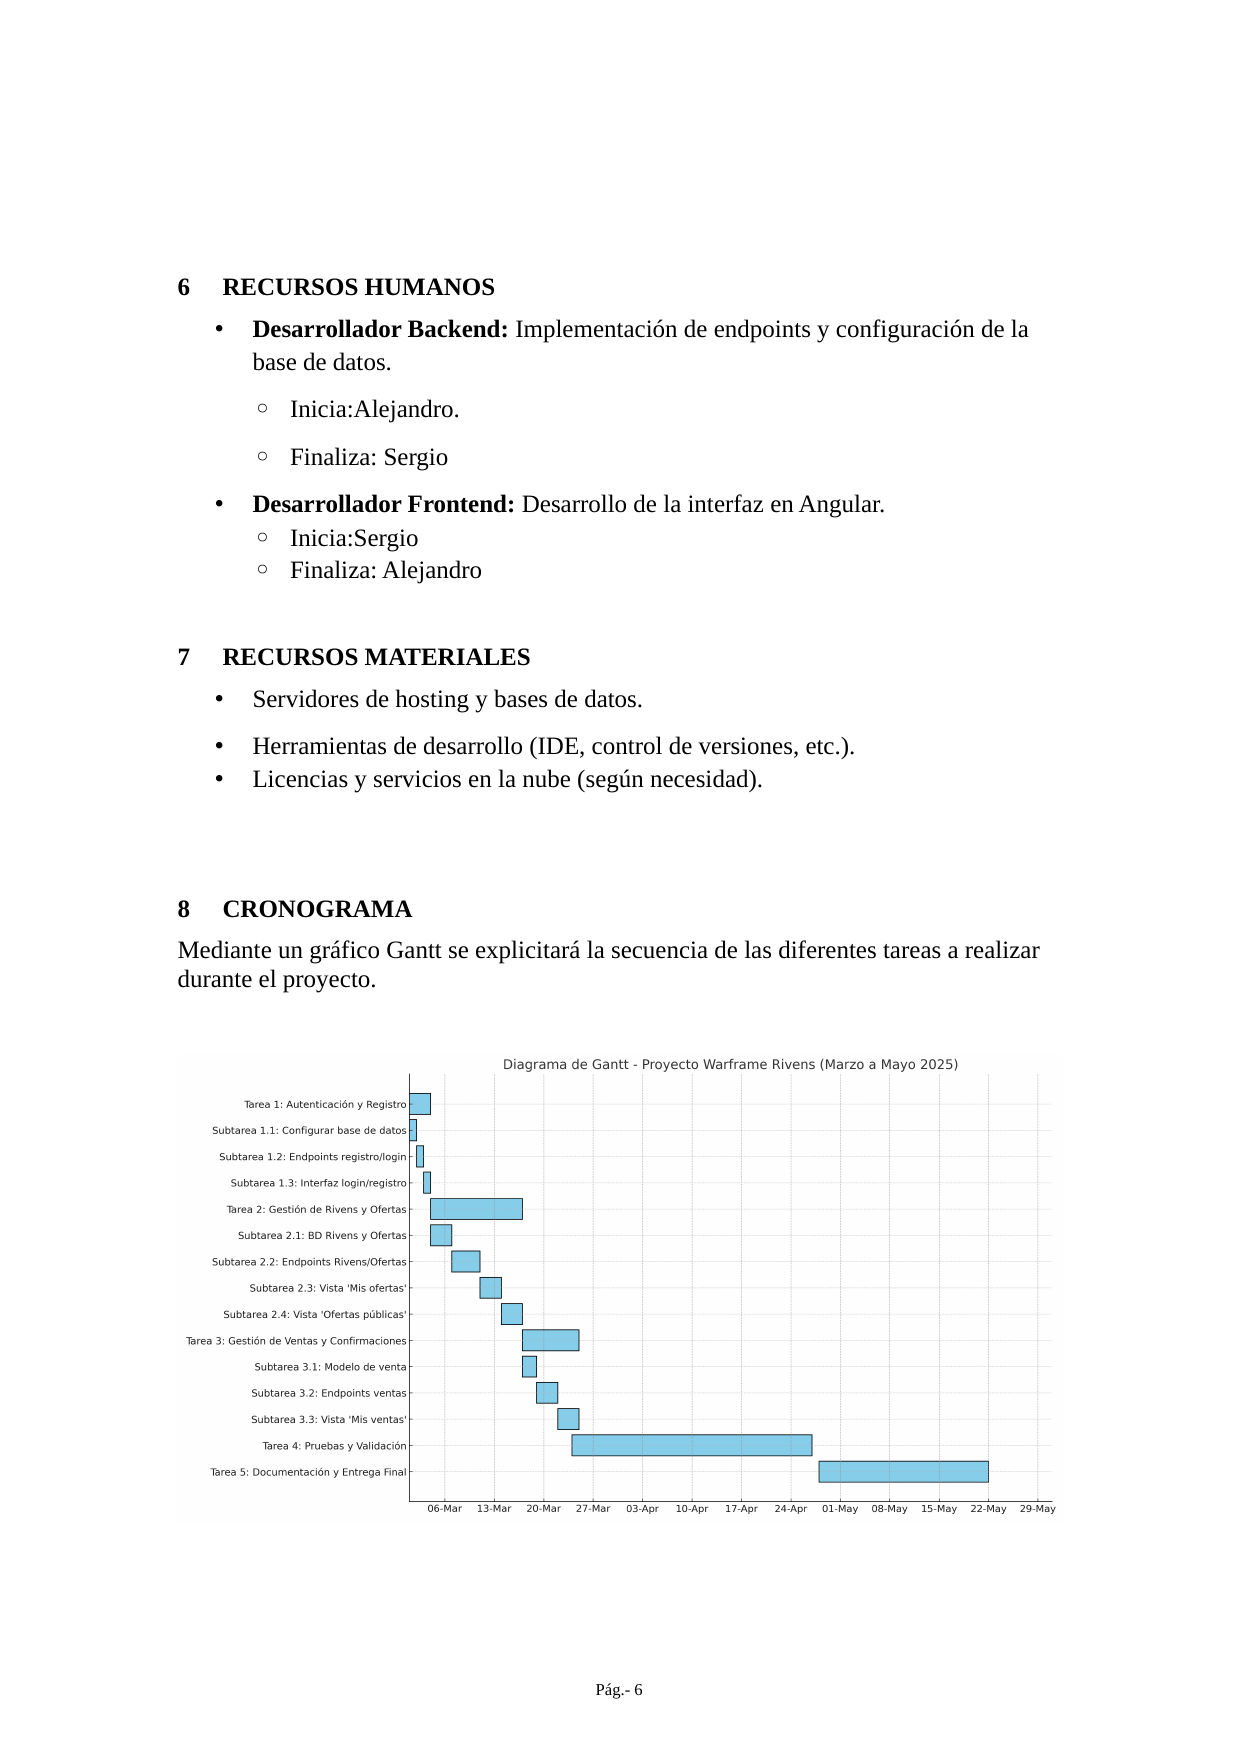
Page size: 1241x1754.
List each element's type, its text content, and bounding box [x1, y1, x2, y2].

list Finaliza: Sergio [252, 442, 1063, 471]
picture [177, 1050, 1063, 1523]
subtitle Recursos humanos [177, 272, 1063, 301]
list Servidores de hosting y bases de datos. [215, 684, 1063, 712]
subtitle RECURSOS MATERIALES [177, 642, 1063, 671]
list Finaliza: Alejandro [252, 556, 1063, 584]
list Inicia:Sergio [252, 523, 1063, 551]
list Desarrollador Frontend: Desarrollo de la interfaz en Angular. [215, 489, 1063, 518]
subtitle cronograma [177, 894, 1063, 923]
text Mediante un gráfico Gantt se explicitará la secuencia de las diferentes tareas a realizar durante el proyecto. [177, 936, 1063, 993]
list Inicia:Alejandro. [252, 394, 1063, 423]
list Licencias y servicios en la nube (según necesidad). [215, 764, 1063, 793]
list Desarrollador Backend: Implementación de endpoints y configuración de la base de datos. [215, 314, 1063, 376]
list Herramientas de desarrollo (IDE, control de versiones, etc.). [215, 731, 1063, 760]
